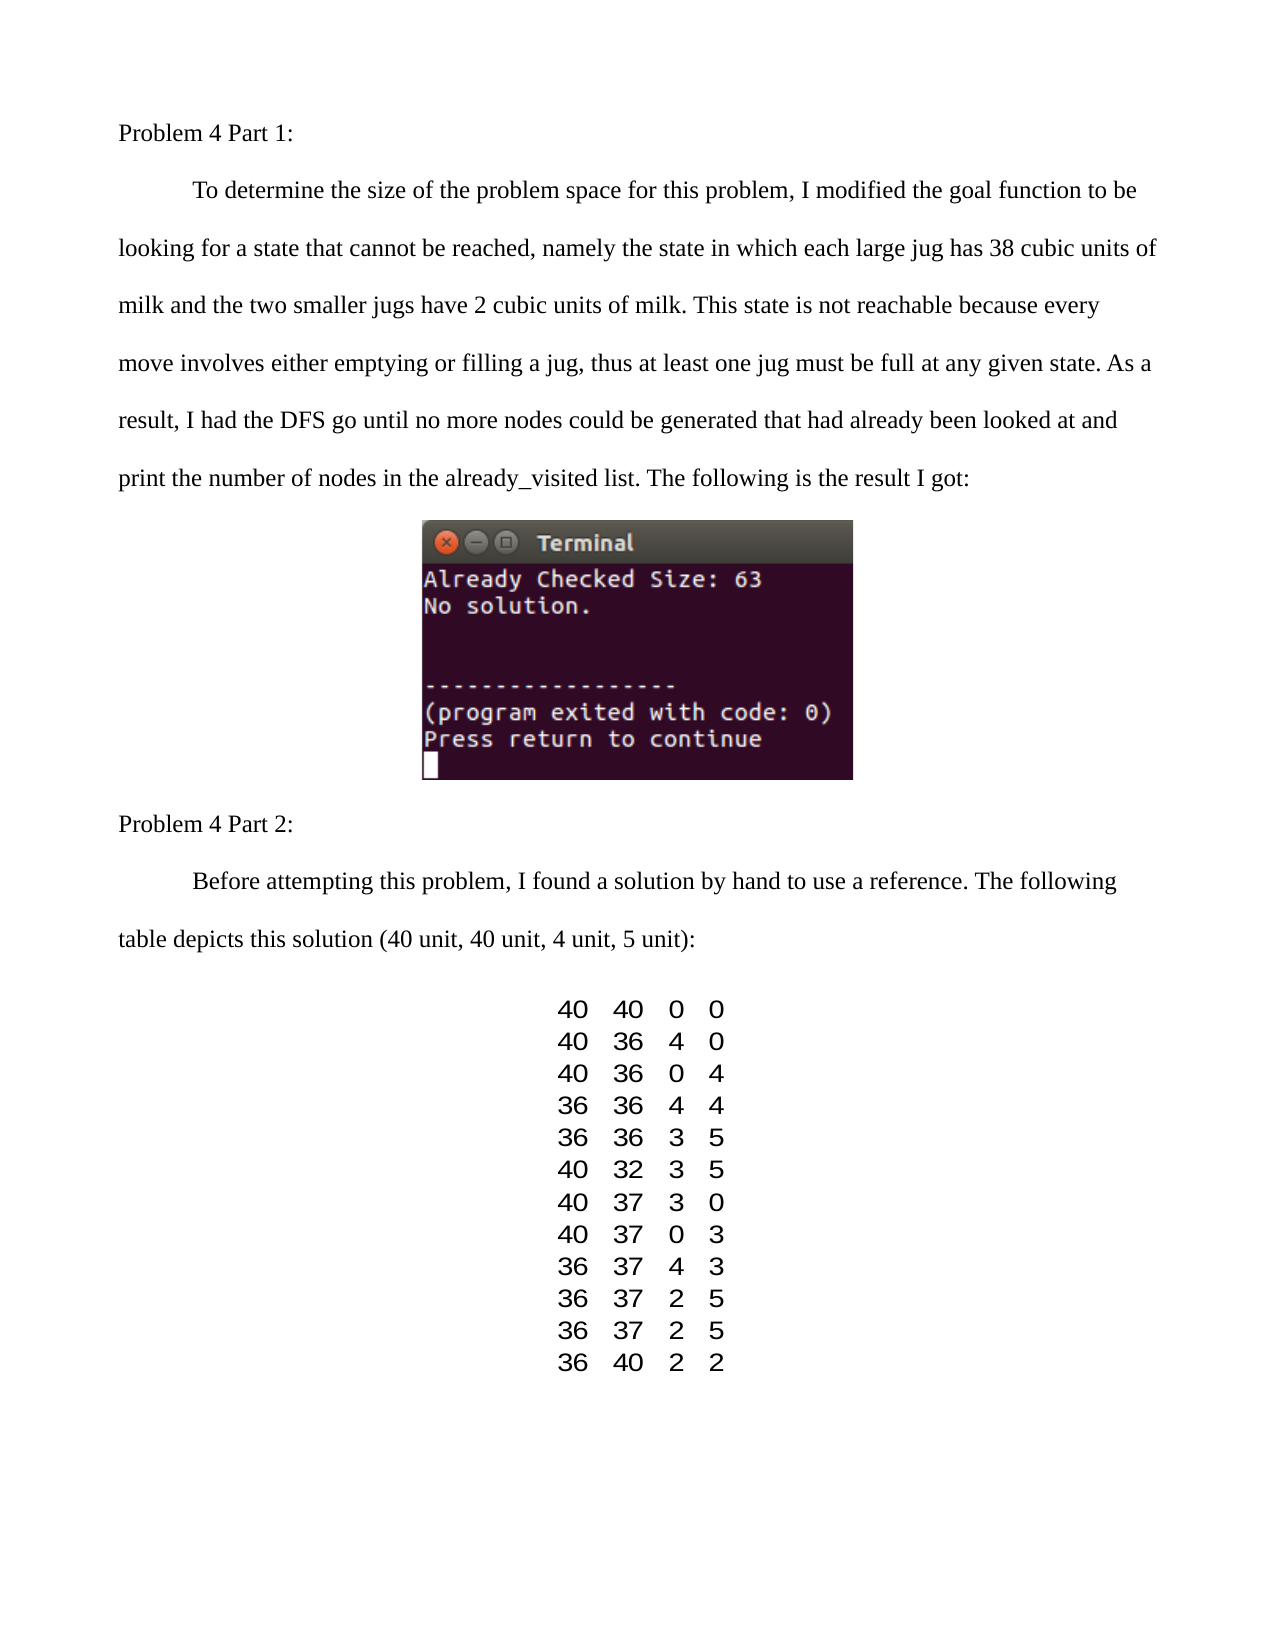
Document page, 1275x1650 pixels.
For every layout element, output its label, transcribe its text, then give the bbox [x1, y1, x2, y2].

text Problem 4 Part 1: [118, 118, 1157, 147]
text To determine the size of the problem space for this problem, I modified the goal function to be looking for a state that cannot be reached, namely the state in which each large jug has 38 cubic units of milk and the two smaller jugs have 2 cubic units of milk. This state is not reachable because every move involves either emptying or filling a jug, thus at least one jug must be full at any given state. As a result, I had the DFS go until no more nodes could be generated that had already been looked at and print the number of nodes in the already_visited list. The following is the result I got: [118, 176, 1157, 492]
text Problem 4 Part 2: [118, 521, 1157, 837]
picture [421, 520, 854, 780]
text Before attempting this problem, I found a solution by hand to use a reference. The following table depicts this solution (40 unit, 40 unit, 4 unit, 5 unit): [118, 866, 1157, 952]
